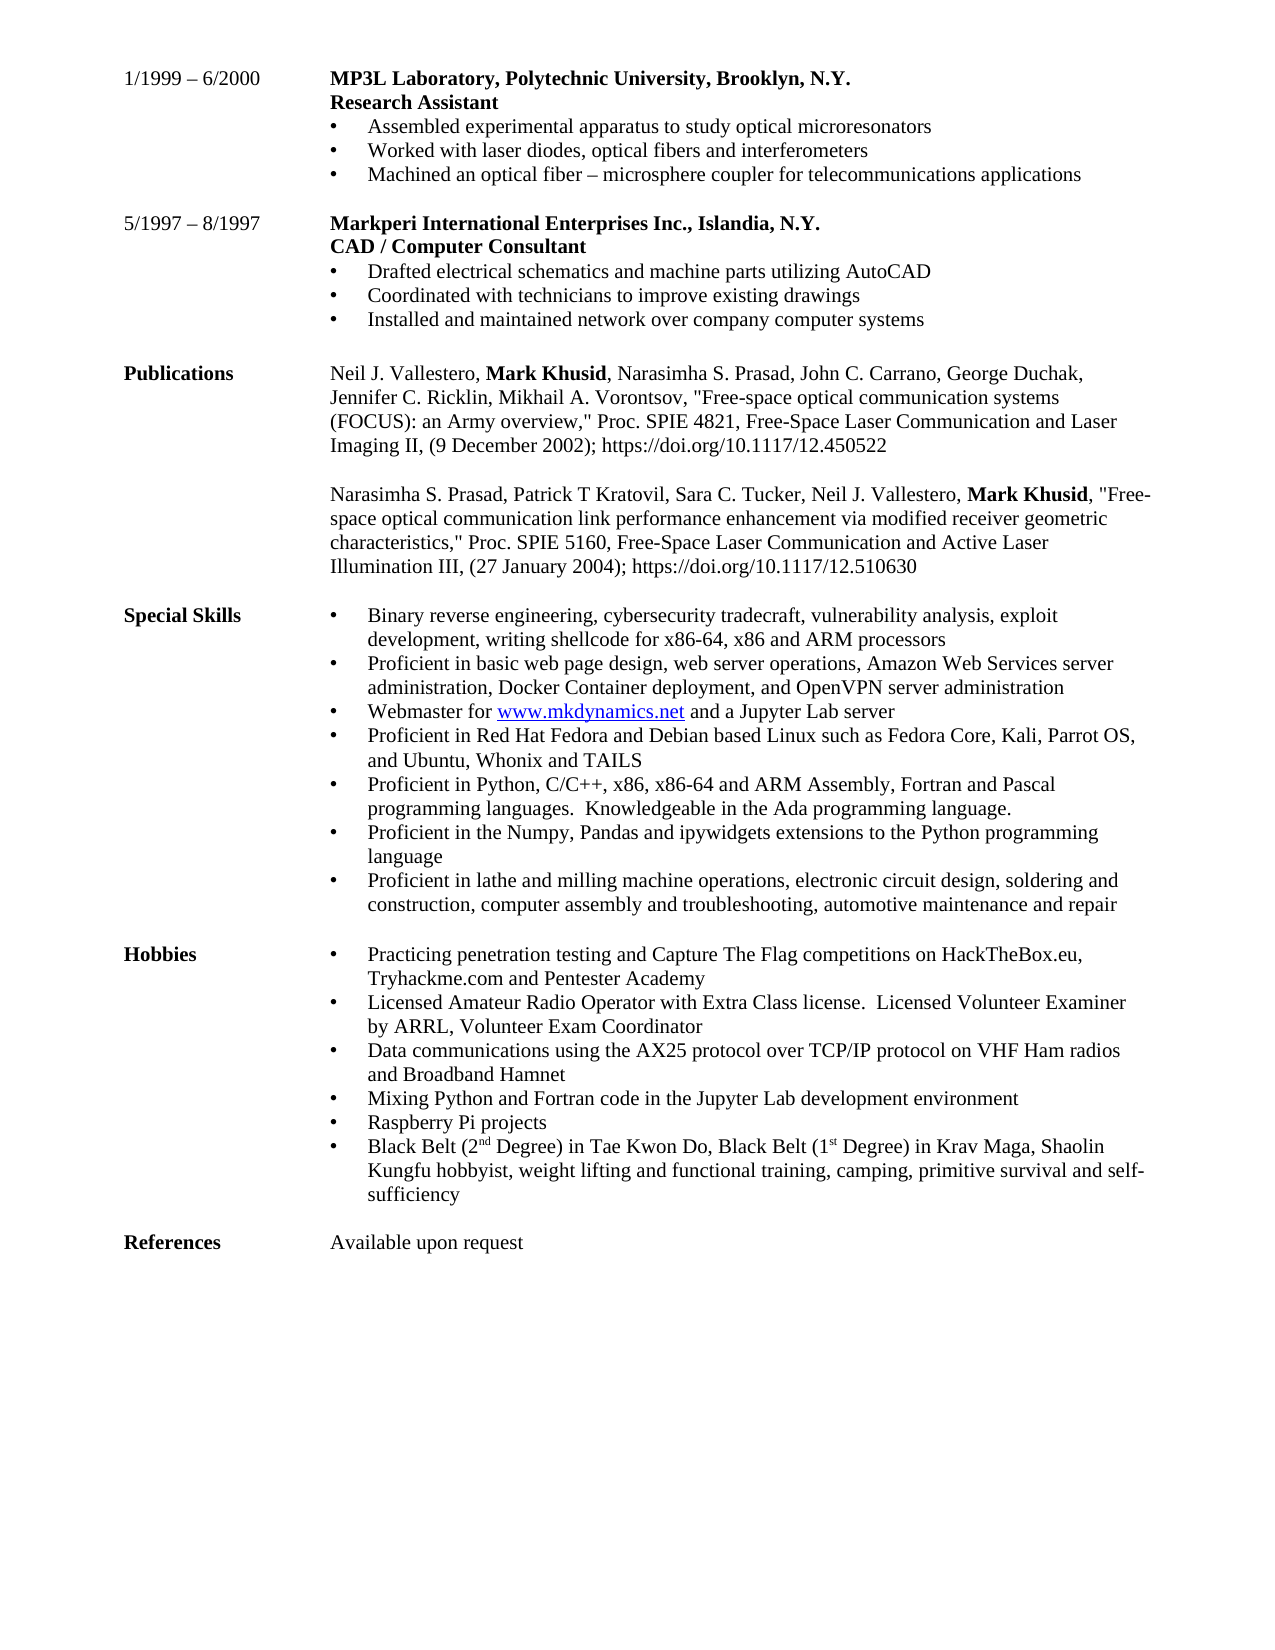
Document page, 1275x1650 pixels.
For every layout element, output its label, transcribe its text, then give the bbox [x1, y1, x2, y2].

table_cell MP3L Laboratory, Polytechnic University, Brooklyn, N.Y. Research Assistant Assembled experimental apparatus to study optical microresonators Worked with laser diodes, optical fibers and interferometers Machined an optical fiber – microsphere coupler for telecommunications applications [319, 66, 1163, 186]
table_cell Markperi International Enterprises Inc., Islandia, N.Y. CAD / Computer Consultant Drafted electrical schematics and machine parts utilizing AutoCAD Coordinated with technicians to improve existing drawings Installed and maintained network over company computer systems [319, 210, 1163, 337]
table_cell Neil J. Vallestero, Mark Khusid, Narasimha S. Prasad, John C. Carrano, George Duchak, Jennifer C. Ricklin, Mikhail A. Vorontsov, "Free-space optical communication systems (FOCUS): an Army overview," Proc. SPIE 4821, Free-Space Laser Communication and Laser Imaging II, (9 December 2002); https://doi.org/10.1117/12.450522 Narasimha S. Prasad, Patrick T Kratovil, Sara C. Tucker, Neil J. Vallestero, Mark Khusid, "Free-space optical communication link performance enhancement via modified receiver geometric characteristics," Proc. SPIE 5160, Free-Space Laser Communication and Active Laser Illumination III, (27 January 2004); https://doi.org/10.1117/12.510630 [319, 361, 1163, 578]
table_cell [319, 186, 1163, 210]
table_cell [319, 578, 1163, 603]
table_cell Binary reverse engineering, cybersecurity tradecraft, vulnerability analysis, exploit development, writing shellcode for x86-64, x86 and ARM processors Proficient in basic web page design, web server operations, Amazon Web Services server administration, Docker Container deployment, and OpenVPN server administration Webmaster for www.mkdynamics.net and a Jupyter Lab server Proficient in Red Hat Fedora and Debian based Linux such as Fedora Core, Kali, Parrot OS, and Ubuntu, Whonix and TAILS Proficient in Python, C/C++, x86, x86-64 and ARM Assembly, Fortran and Pascal programming languages. Knowledgeable in the Ada programming language. Proficient in the Numpy, Pandas and ipywidgets extensions to the Python programming language Proficient in lathe and milling machine operations, electronic circuit design, soldering and construction, computer assembly and troubleshooting, automotive maintenance and repair [319, 603, 1163, 916]
table_cell Available upon request [319, 1230, 1163, 1254]
table_cell Hobbies [113, 941, 319, 1206]
table_cell 5/1997 – 8/1997 [113, 210, 319, 337]
table_cell [113, 578, 319, 603]
table_cell [113, 186, 319, 210]
table_cell References [113, 1230, 319, 1254]
table_cell Publications [113, 361, 319, 578]
table_cell Special Skills [113, 603, 319, 916]
table_cell [113, 916, 319, 941]
table_cell [319, 1206, 1163, 1230]
table_cell [113, 1206, 319, 1230]
table_cell [113, 337, 319, 361]
table_cell 1/1999 – 6/2000 [113, 66, 319, 186]
table_cell [319, 337, 1163, 361]
table_cell Practicing penetration testing and Capture The Flag competitions on HackTheBox.eu, Tryhackme.com and Pentester Academy Licensed Amateur Radio Operator with Extra Class license. Licensed Volunteer Examiner by ARRL, Volunteer Exam Coordinator Data communications using the AX25 protocol over TCP/IP protocol on VHF Ham radios and Broadband Hamnet Mixing Python and Fortran code in the Jupyter Lab development environment Raspberry Pi projects Black Belt (2nd Degree) in Tae Kwon Do, Black Belt (1st Degree) in Krav Maga, Shaolin Kungfu hobbyist, weight lifting and functional training, camping, primitive survival and self-sufficiency [319, 941, 1163, 1206]
table_cell [319, 916, 1163, 941]
